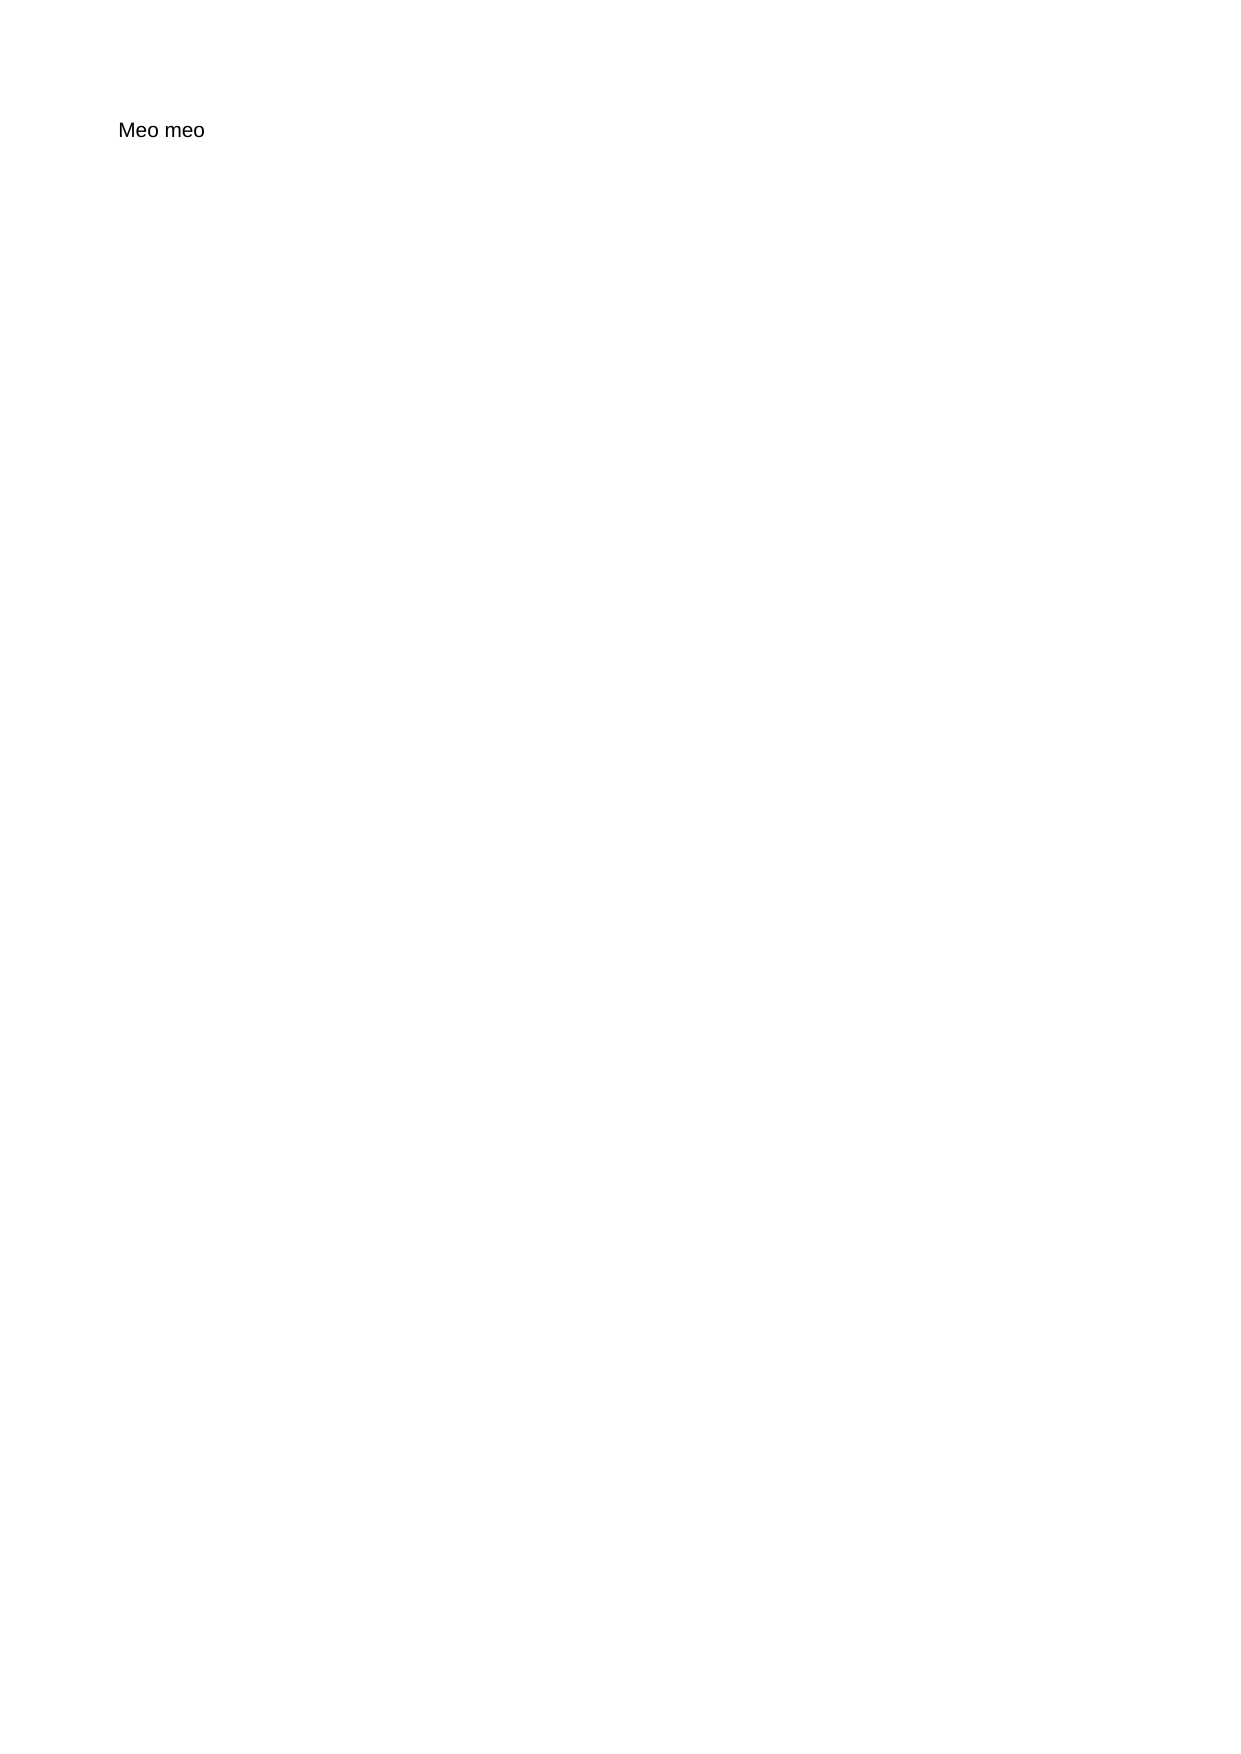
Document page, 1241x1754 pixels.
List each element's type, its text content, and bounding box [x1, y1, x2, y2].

text Meo meo [118, 118, 1122, 142]
